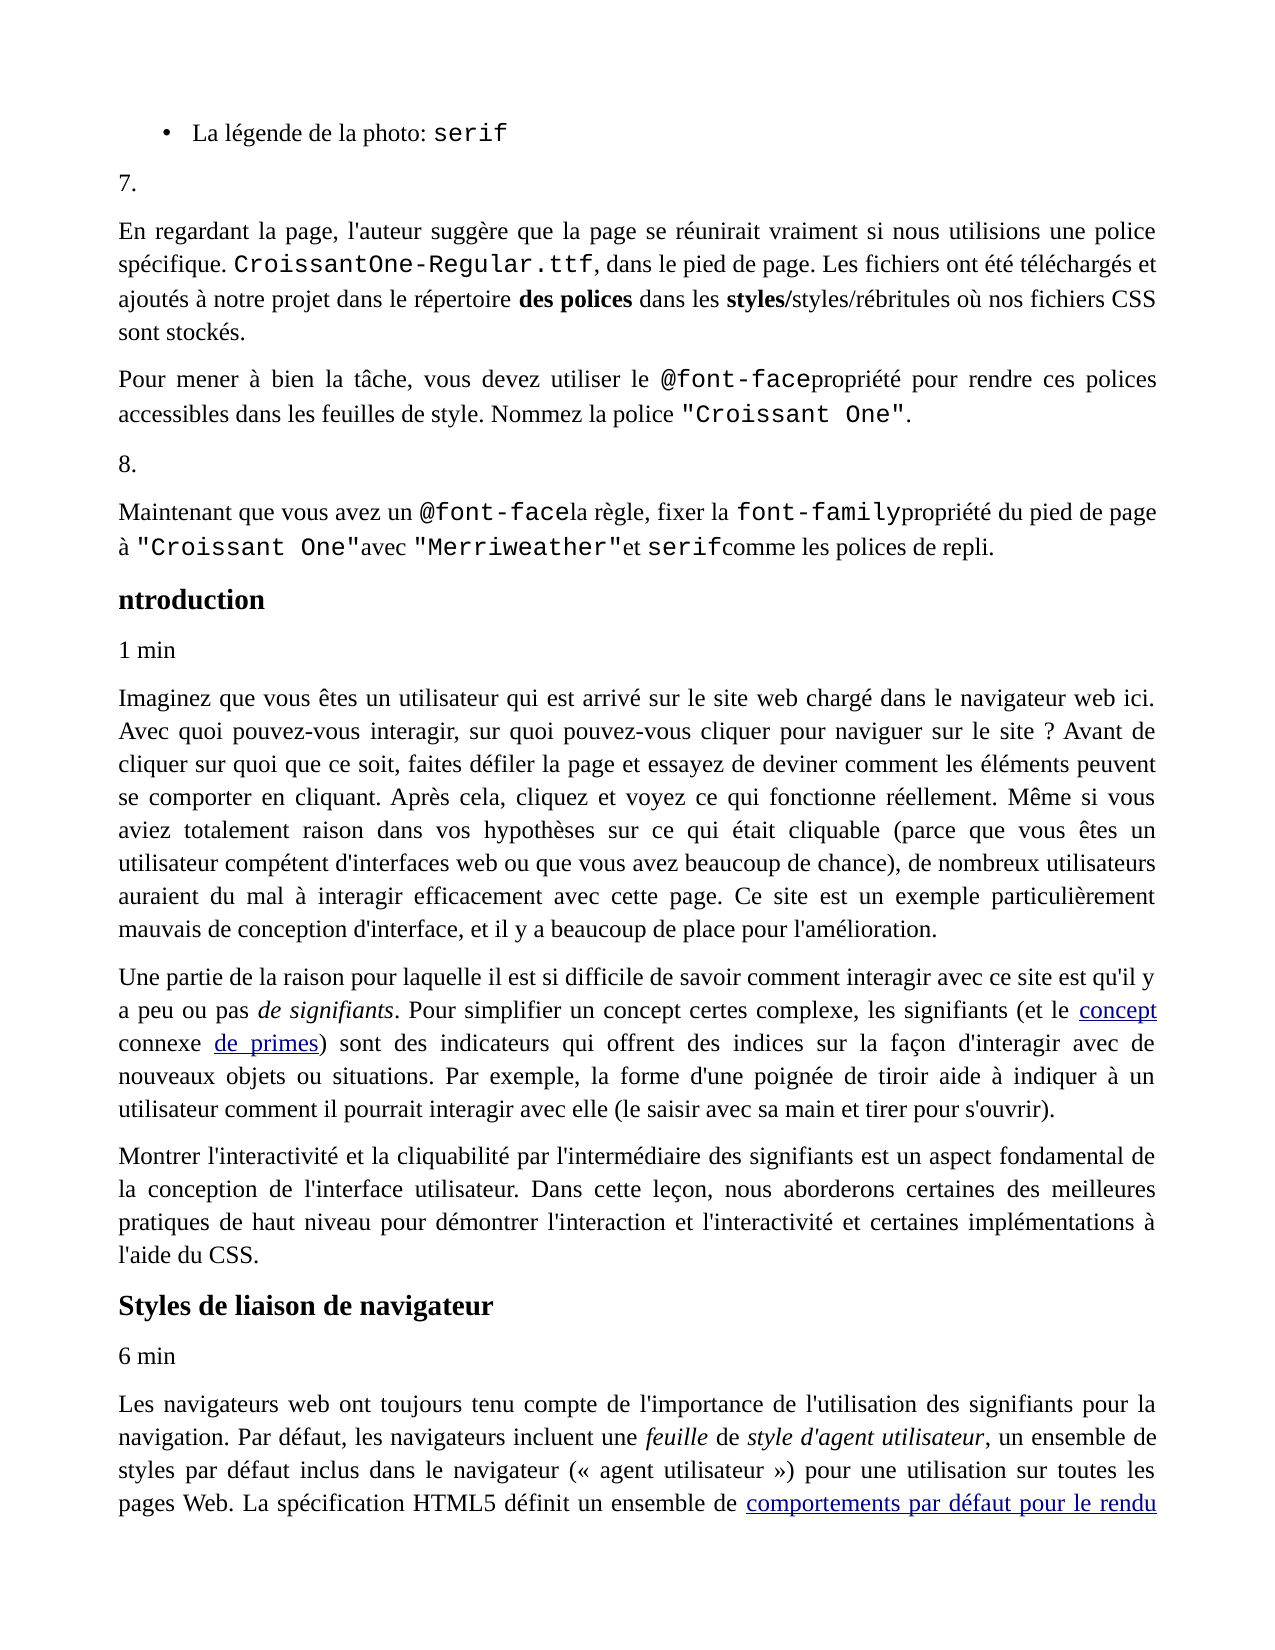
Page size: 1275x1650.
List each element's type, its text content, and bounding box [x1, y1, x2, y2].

subtitle Styles de liaison de navigateur [118, 1288, 1157, 1322]
text En regardant la page, l'auteur suggère que la page se réunirait vraiment si nous utilisions une police spécifique. CroissantOne-Regular.ttf, dans le pied de page. Les fichiers ont été téléchargés et ajoutés à notre projet dans le répertoire des polices dans les styles/styles/rébritules où nos fichiers CSS sont stockés. [118, 216, 1157, 346]
text 8. [118, 449, 1157, 478]
text Pour mener à bien la tâche, vous devez utiliser le @font-facepropriété pour rendre ces polices accessibles dans les feuilles de style. Nommez la police "Croissant One". [118, 364, 1157, 430]
text 7. [118, 168, 1157, 197]
text Une partie de la raison pour laquelle il est si difficile de savoir comment interagir avec ce site est qu'il y a peu ou pas de signifiants. Pour simplifier un concept certes complexe, les signifiants (et le concept connexe de primes) sont des indicateurs qui offrent des indices sur la façon d'interagir avec de nouveaux objets ou situations. Par exemple, la forme d'une poignée de tiroir aide à indiquer à un utilisateur comment il pourrait interagir avec elle (le saisir avec sa main et tirer pour s'ouvrir). [118, 962, 1157, 1123]
text Maintenant que vous avez un @font-facela règle, fixer la font-familypropriété du pied de page à "Croissant One"avec "Merriweather"et serifcomme les polices de repli. [118, 497, 1157, 563]
text 1 min [118, 635, 1157, 664]
text Les navigateurs web ont toujours tenu compte de l'importance de l'utilisation des signifiants pour la navigation. Par défaut, les navigateurs incluent une feuille de style d'agent utilisateur, un ensemble de styles par défaut inclus dans le navigateur (« agent utilisateur ») pour une utilisation sur toutes les pages Web. La spécification HTML5 définit un ensemble de comportements par défaut pour le rendu [118, 1389, 1157, 1517]
text 6 min [118, 1341, 1157, 1370]
text Montrer l'interactivité et la cliquabilité par l'intermédiaire des signifiants est un aspect fondamental de la conception de l'interface utilisateur. Dans cette leçon, nous aborderons certaines des meilleures pratiques de haut niveau pour démontrer l'interaction et l'interactivité et certaines implémentations à l'aide du CSS. [118, 1141, 1157, 1269]
subtitle ntroduction [118, 582, 1157, 616]
list La légende de la photo: serif [162, 118, 1157, 149]
text Imaginez que vous êtes un utilisateur qui est arrivé sur le site web chargé dans le navigateur web ici. Avec quoi pouvez-vous interagir, sur quoi pouvez-vous cliquer pour naviguer sur le site ? Avant de cliquer sur quoi que ce soit, faites défiler la page et essayez de deviner comment les éléments peuvent se comporter en cliquant. Après cela, cliquez et voyez ce qui fonctionne réellement. Même si vous aviez totalement raison dans vos hypothèses sur ce qui était cliquable (parce que vous êtes un utilisateur compétent d'interfaces web ou que vous avez beaucoup de chance), de nombreux utilisateurs auraient du mal à interagir efficacement avec cette page. Ce site est un exemple particulièrement mauvais de conception d'interface, et il y a beaucoup de place pour l'amélioration. [118, 683, 1157, 943]
